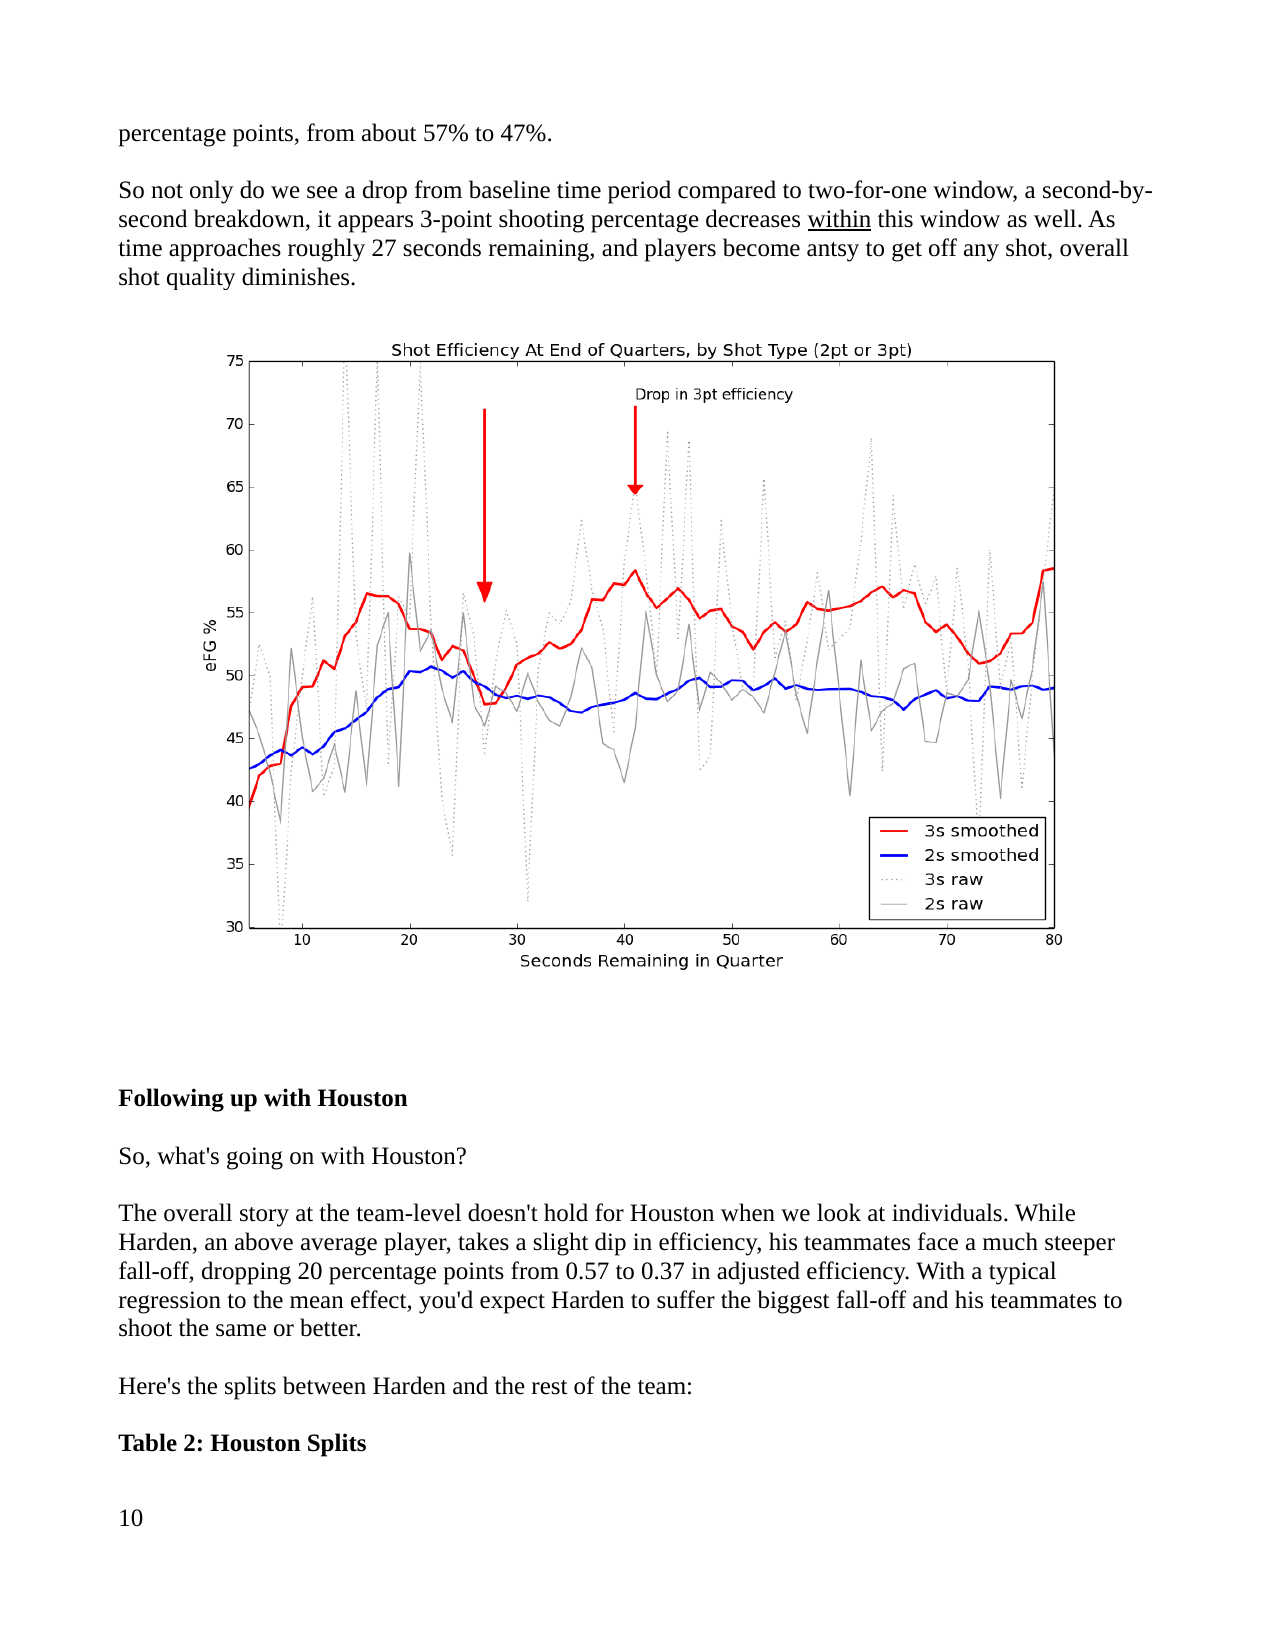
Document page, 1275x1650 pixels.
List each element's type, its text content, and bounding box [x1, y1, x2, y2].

text Following up with Houston [118, 1083, 1157, 1112]
text The overall story at the team-level doesn't hold for Houston when we look at individuals. While Harden, an above average player, takes a slight dip in efficiency, his teammates face a much steeper fall-off, dropping 20 percentage points from 0.57 to 0.37 in adjusted efficiency. With a typical regression to the mean effect, you'd expect Harden to suffer the biggest fall-off and his teammates to shoot the same or better. [118, 1198, 1157, 1342]
text percentage points, from about 57% to 47%. [118, 118, 1157, 147]
picture [118, 290, 1157, 998]
text Here's the splits between Harden and the rest of the team: [118, 1371, 1157, 1400]
text Table 2: Houston Splits [118, 1428, 1157, 1457]
text So, what's going on with Houston? [118, 1141, 1157, 1170]
text So not only do we see a drop from baseline time period compared to two-for-one window, a second-by-second breakdown, it appears 3-point shooting percentage decreases within this window as well. As time approaches roughly 27 seconds remaining, and players become antsy to get off any shot, overall shot quality diminishes. [118, 176, 1157, 290]
